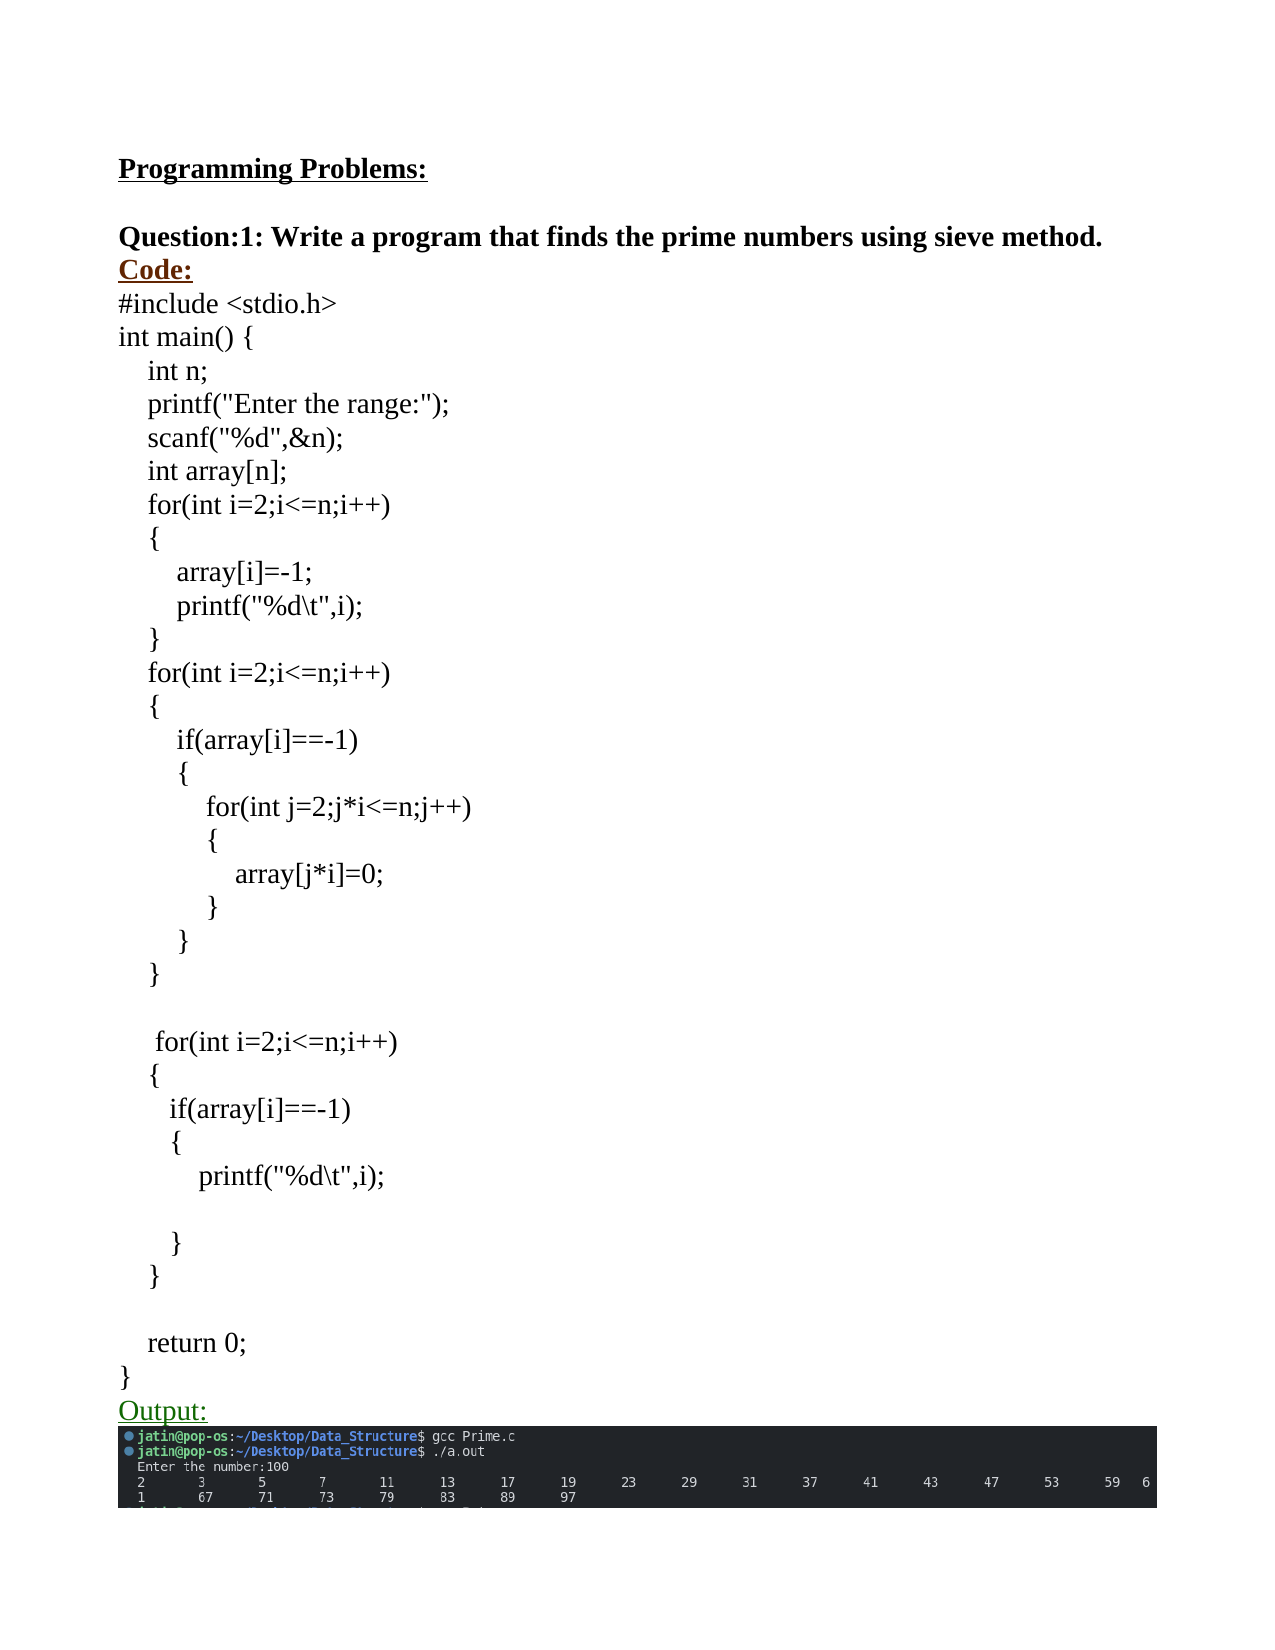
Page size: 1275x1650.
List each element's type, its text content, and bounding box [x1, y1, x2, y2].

text int n; [118, 353, 1157, 386]
text { [118, 1057, 1157, 1091]
text { [118, 755, 1157, 789]
text printf("%d\t",i); [118, 1158, 1157, 1191]
text printf("Enter the range:"); [118, 386, 1157, 420]
text } [118, 957, 1157, 990]
text Output: [118, 1393, 1157, 1426]
text for(int i=2;i<=n;i++) [118, 655, 1157, 688]
text { [118, 521, 1157, 554]
text for(int i=2;i<=n;i++) [118, 487, 1157, 521]
text { [118, 1124, 1157, 1158]
text } [118, 1225, 1157, 1258]
text Programming Problems: [118, 152, 1157, 185]
text if(array[i]==-1) [118, 722, 1157, 755]
text for(int j=2;j*i<=n;j++) [118, 789, 1157, 822]
text { [118, 688, 1157, 722]
text if(array[i]==-1) [118, 1091, 1157, 1124]
text array[i]=-1; [118, 554, 1157, 588]
text for(int i=2;i<=n;i++) [118, 1024, 1157, 1057]
picture [118, 1426, 1157, 1508]
text } [118, 1258, 1157, 1292]
text int array[n]; [118, 453, 1157, 487]
text #include <stdio.h> [118, 286, 1157, 319]
text printf("%d\t",i); [118, 588, 1157, 621]
text Question:1: Write a program that finds the prime numbers using sieve method. [118, 219, 1157, 252]
text scanf("%d",&n); [118, 420, 1157, 453]
text } [118, 621, 1157, 655]
text return 0; [118, 1326, 1157, 1359]
text int main() { [118, 319, 1157, 353]
text { [118, 822, 1157, 856]
text } [118, 923, 1157, 957]
text array[j*i]=0; [118, 856, 1157, 889]
text Code: [118, 252, 1157, 286]
text } [118, 1359, 1157, 1393]
text } [118, 889, 1157, 923]
